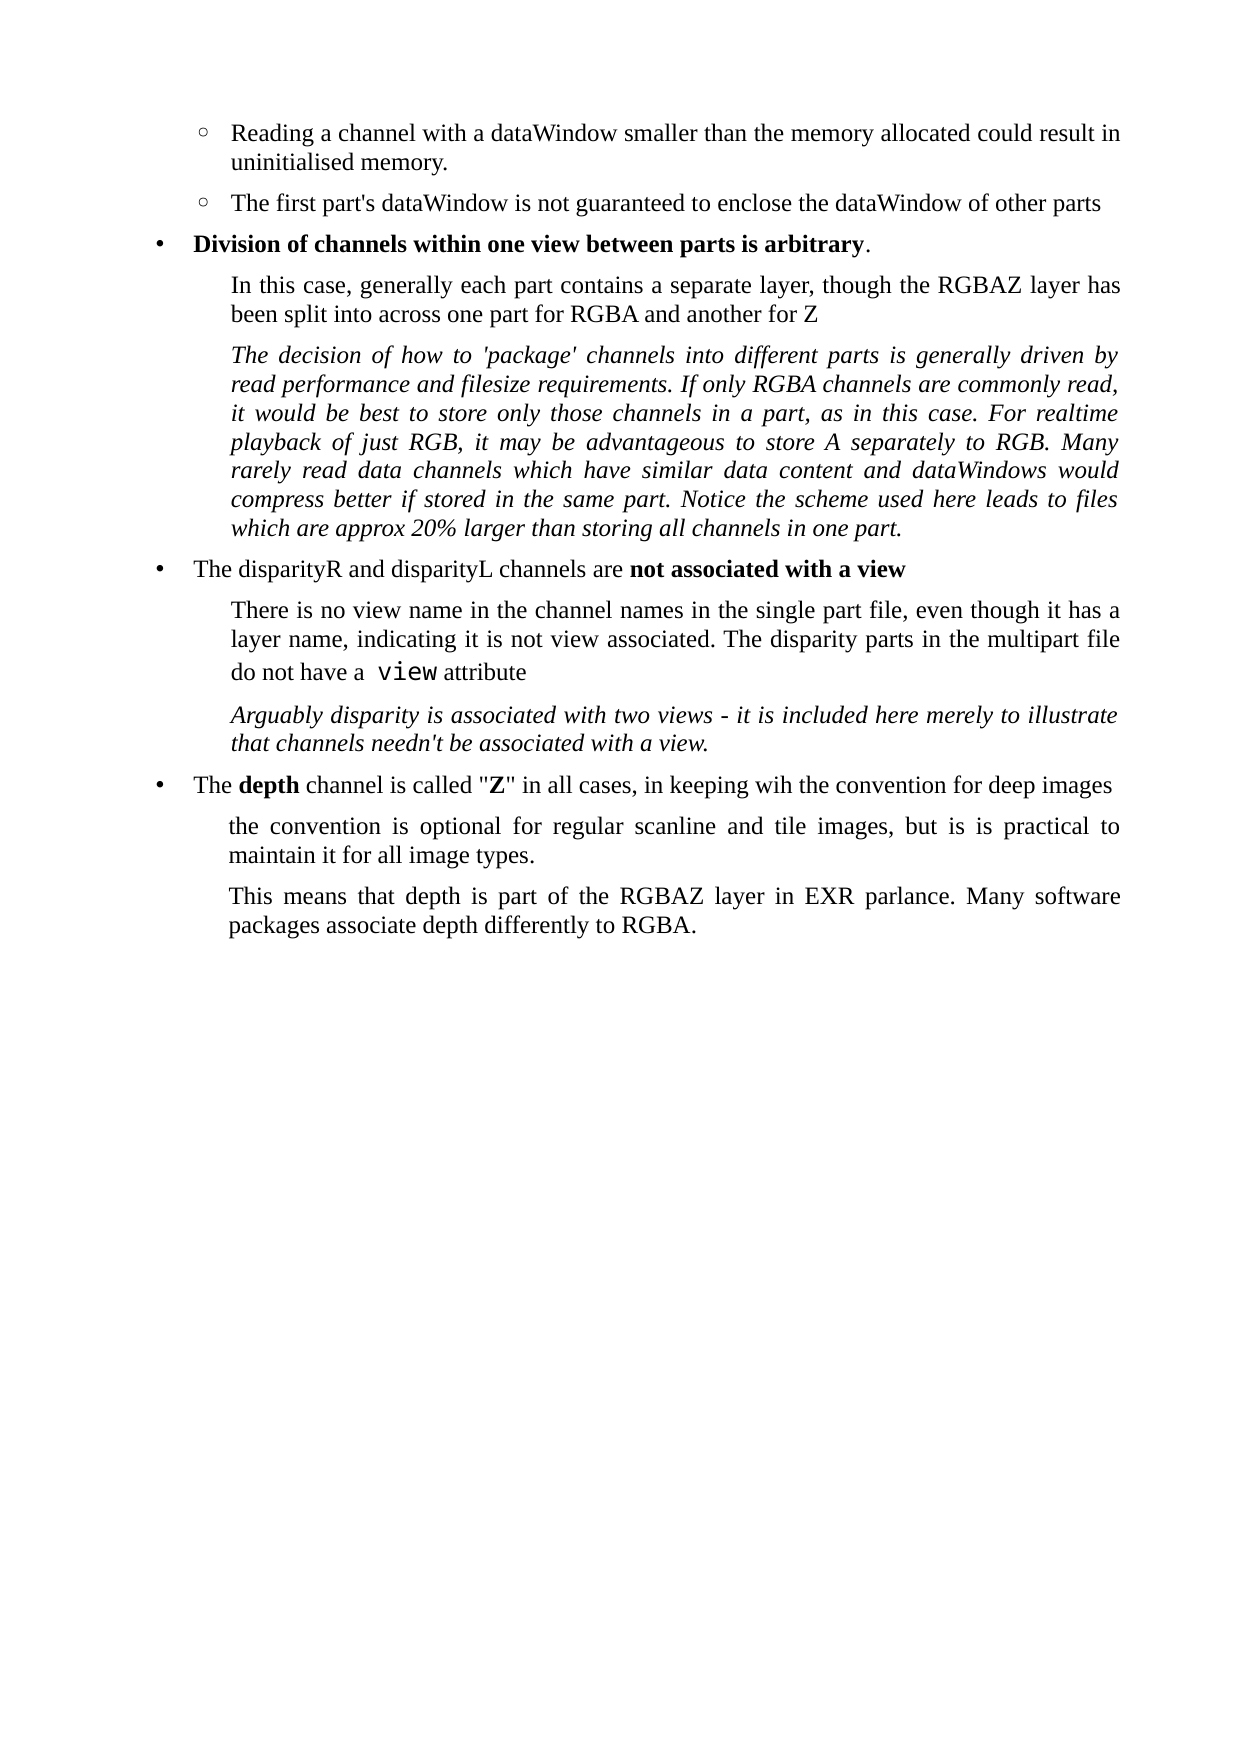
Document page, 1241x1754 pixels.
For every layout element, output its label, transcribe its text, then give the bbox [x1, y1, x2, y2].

list There is no view name in the channel names in the single part file, even though it has a layer name, indicating it is not view associated. The disparity parts in the multipart file do not have a view attribute [193, 596, 1122, 687]
list The decision of how to 'package' channels into different parts is generally driven by read performance and filesize requirements. If only RGBA channels are commonly read, it would be best to store only those channels in a part, as in this case. For realtime playback of just RGB, it may be advantageous to store A separately to RGB. Many rarely read data channels which have similar data content and dataWindows would compress better if stored in the same part. Notice the scheme used here leads to files which are approx 20% larger than storing all channels in one part. [193, 341, 1122, 542]
list The first part's dataWindow is not guaranteed to enclose the dataWindow of other parts [193, 188, 1122, 217]
list The depth channel is called "Z" in all cases, in keeping wih the convention for deep images [156, 770, 1122, 798]
list the convention is optional for regular scanline and tile images, but is is practical to maintain it for all image types. [228, 811, 1122, 868]
list Arguably disparity is associated with two views - it is included here merely to illustrate that channels needn't be associated with a view. [193, 700, 1122, 757]
list In this case, generally each part contains a separate layer, though the RGBAZ layer has been split into across one part for RGBA and another for Z [193, 271, 1122, 328]
list This means that depth is part of the RGBAZ layer in EXR parlance. Many software packages associate depth differently to RGBA. [228, 881, 1122, 938]
list Reading a channel with a dataWindow smaller than the memory allocated could result in uninitialised memory. [193, 118, 1122, 176]
list Division of channels within one view between parts is arbitrary. [156, 229, 1122, 258]
list The disparityR and disparityL channels are not associated with a view [156, 554, 1122, 583]
